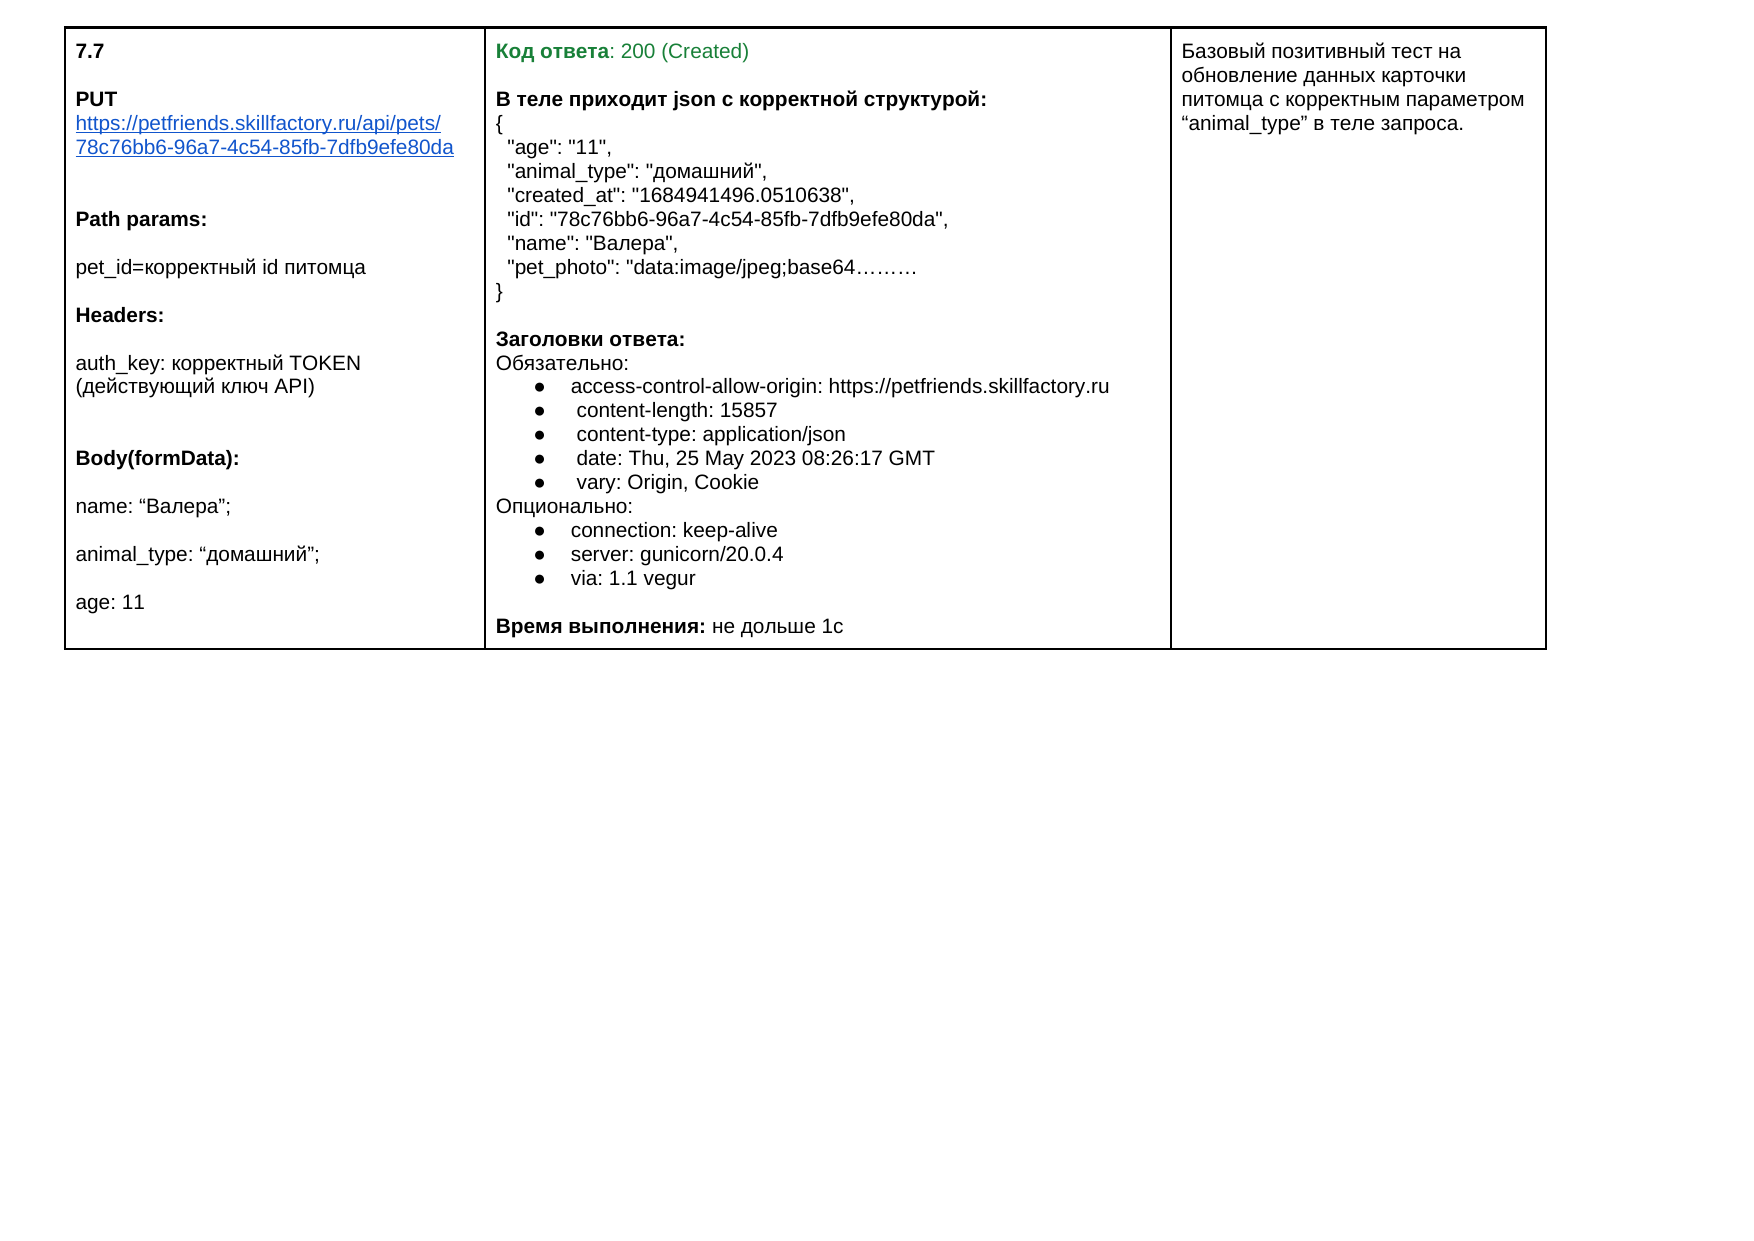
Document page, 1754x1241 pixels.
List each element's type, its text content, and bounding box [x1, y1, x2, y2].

table_cell Код ответа: 200 (Created) В теле приходит json с корректной структурой: { "age": "11", "animal_type": "домашний", "created_at": "1684941496.0510638", "id": "78c76bb6-96a7-4c54-85fb-7dfb9efe80da", "name": "Валера", "pet_photo": "data:image/jpeg;base64……… } Заголовки ответа: Обязательно: access-control-allow-origin: https://petfriends.skillfactory.ru content-length: 15857 content-type: application/json date: Thu, 25 May 2023 08:26:17 GMT vary: Origin, Cookie Опционально: connection: keep-alive server: gunicorn/20.0.4 via: 1.1 vegur Время выполнения: не дольше 1с [486, 29, 1170, 648]
table_cell Базовый позитивный тест на обновление данных карточки питомца с корректным параметром “animal_type” в теле запроса. [1172, 29, 1545, 648]
table_cell 7.7 PUT https://petfriends.skillfactory.ru/api/pets/78c76bb6-96a7-4c54-85fb-7dfb9efe80da Path params: pet_id=корректный id питомца Headers: auth_key: корректный TOKEN (действующий ключ API) Body(formData): name: “Валера”; animal_type: “домашний”; age: 11 [66, 29, 484, 648]
